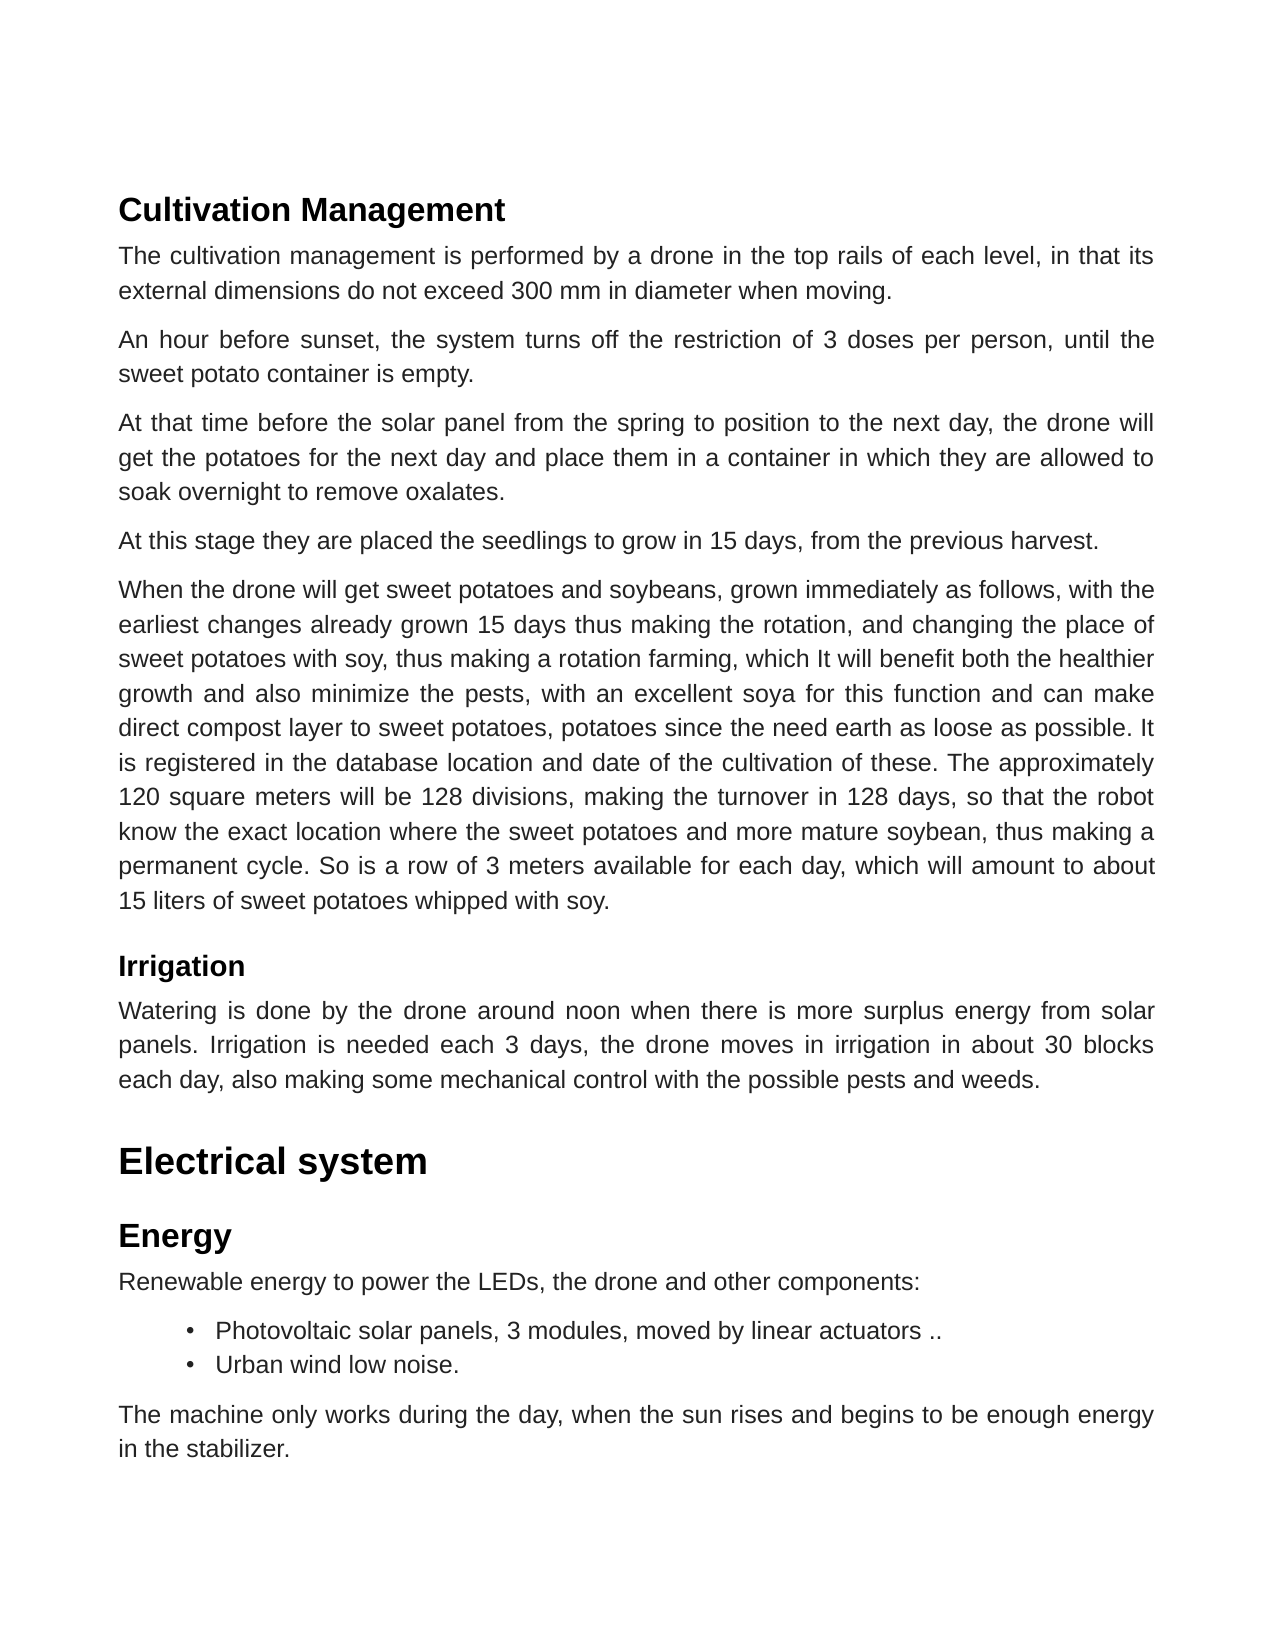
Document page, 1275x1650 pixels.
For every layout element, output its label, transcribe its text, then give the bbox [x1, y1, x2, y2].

subtitle Cultivation Management [118, 190, 1157, 229]
text At that time before the solar panel from the spring to position to the next day, the drone will get the potatoes for the next day and place them in a container in which they are allowed to soak overnight to remove oxalates. [118, 408, 1157, 506]
list Photovoltaic solar panels, 3 modules, moved by linear actuators .. [186, 1316, 1157, 1345]
subtitle Electrical system [118, 1139, 1157, 1182]
text An hour before sunset, the system turns off the restriction of 3 doses per person, until the sweet potato container is empty. [118, 325, 1157, 388]
text The machine only works during the day, when the sun rises and begins to be enough energy in the stabilizer. [118, 1399, 1157, 1463]
text Renewable energy to power the LEDs, the drone and other components: [118, 1267, 1157, 1296]
subtitle Energy [118, 1216, 1157, 1254]
text The cultivation management is performed by a drone in the top rails of each level, in that its external dimensions do not exceed 300 mm in diameter when moving. [118, 241, 1157, 304]
list Urban wind low noise. [186, 1350, 1157, 1379]
subtitle Irrigation [118, 949, 1157, 983]
text When the drone will get sweet potatoes and soybeans, grown immediately as follows, with the earliest changes already grown 15 days thus making the rotation, and changing the place of sweet potatoes with soy, thus making a rotation farming, which It will benefit both the healthier growth and also minimize the pests, with an excellent soya for this function and can make direct compost layer to sweet potatoes, potatoes since the need earth as loose as possible. It is registered in the database location and date of the cultivation of these. The approximately 120 square meters will be 128 divisions, making the turnover in 128 days, so that the robot know the exact location where the sweet potatoes and more mature soybean, thus making a permanent cycle. So is a row of 3 meters available for each day, which will amount to about 15 liters of sweet potatoes whipped with soy. [118, 575, 1157, 914]
text Watering is done by the drone around noon when there is more surplus energy from solar panels. Irrigation is needed each 3 days, the drone moves in irrigation in about 30 blocks each day, also making some mechanical control with the possible pests and weeds. [118, 996, 1157, 1093]
text At this stage they are placed the seedlings to grow in 15 days, from the previous harvest. [118, 526, 1157, 555]
